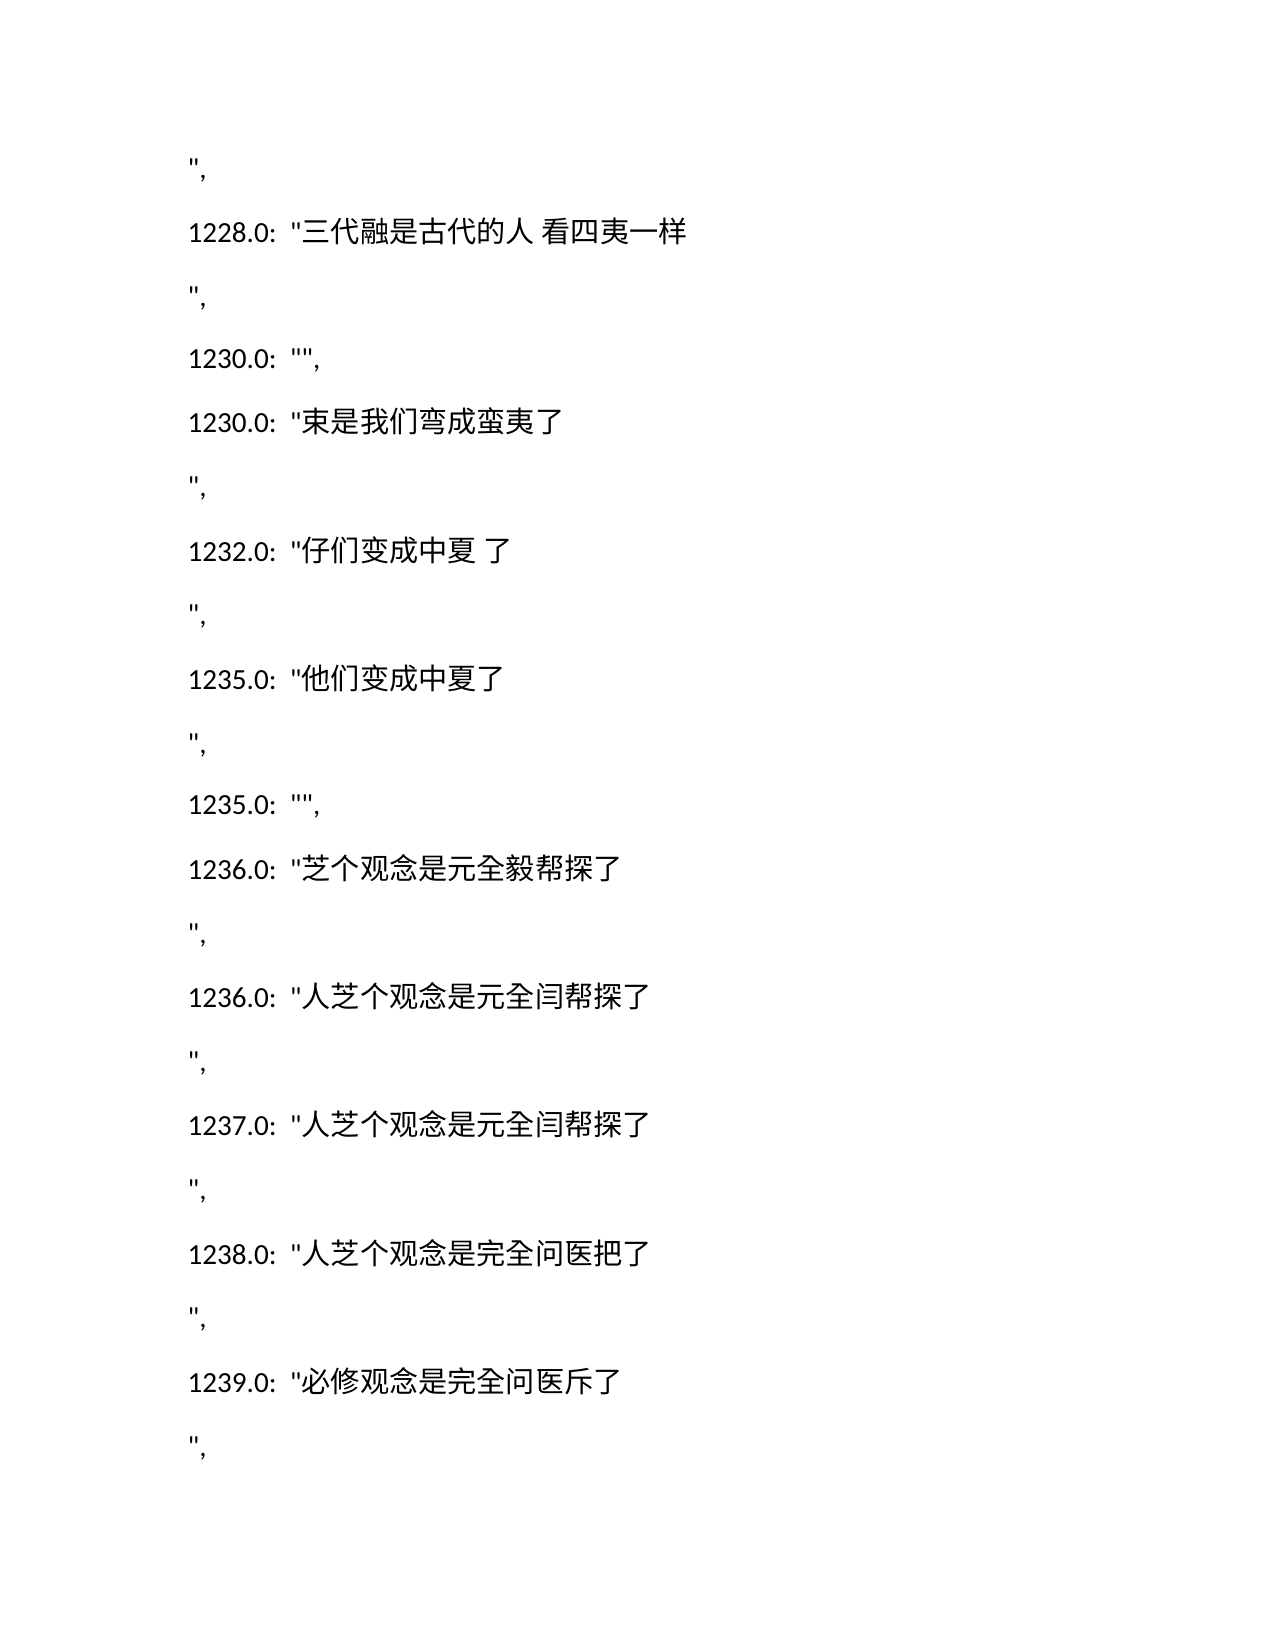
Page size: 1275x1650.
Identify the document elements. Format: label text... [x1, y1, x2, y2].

text 1230.0: "", [187, 340, 1087, 376]
text 1237.0: "人芝个观念是元全闫帮探了 [187, 1105, 1087, 1144]
text ", [187, 278, 1087, 314]
text 1236.0: "人芝个观念是元全闫帮探了 [187, 976, 1087, 1016]
text ", [187, 596, 1087, 632]
text ", [187, 1428, 1087, 1463]
text ", [187, 725, 1087, 760]
text ", [187, 1043, 1087, 1078]
text 1239.0: "必修观念是完全问医斥了 [187, 1361, 1087, 1401]
text 1228.0: "三代融是古代的人 看四夷一样 [187, 212, 1087, 251]
text 1232.0: "仔们变成中夏 了 [187, 530, 1087, 570]
text 1230.0: "束是我们弯成蛮夷了 [187, 402, 1087, 441]
text ", [187, 1171, 1087, 1207]
text ", [187, 150, 1087, 186]
text ", [187, 915, 1087, 950]
text 1238.0: "人芝个观念是完全问医把了 [187, 1233, 1087, 1273]
text ", [187, 468, 1087, 504]
text 1235.0: "", [187, 786, 1087, 822]
text ", [187, 1299, 1087, 1335]
text 1235.0: "他们变成中夏了 [187, 658, 1087, 698]
text 1236.0: "芝个观念是元全毅帮探了 [187, 848, 1087, 888]
